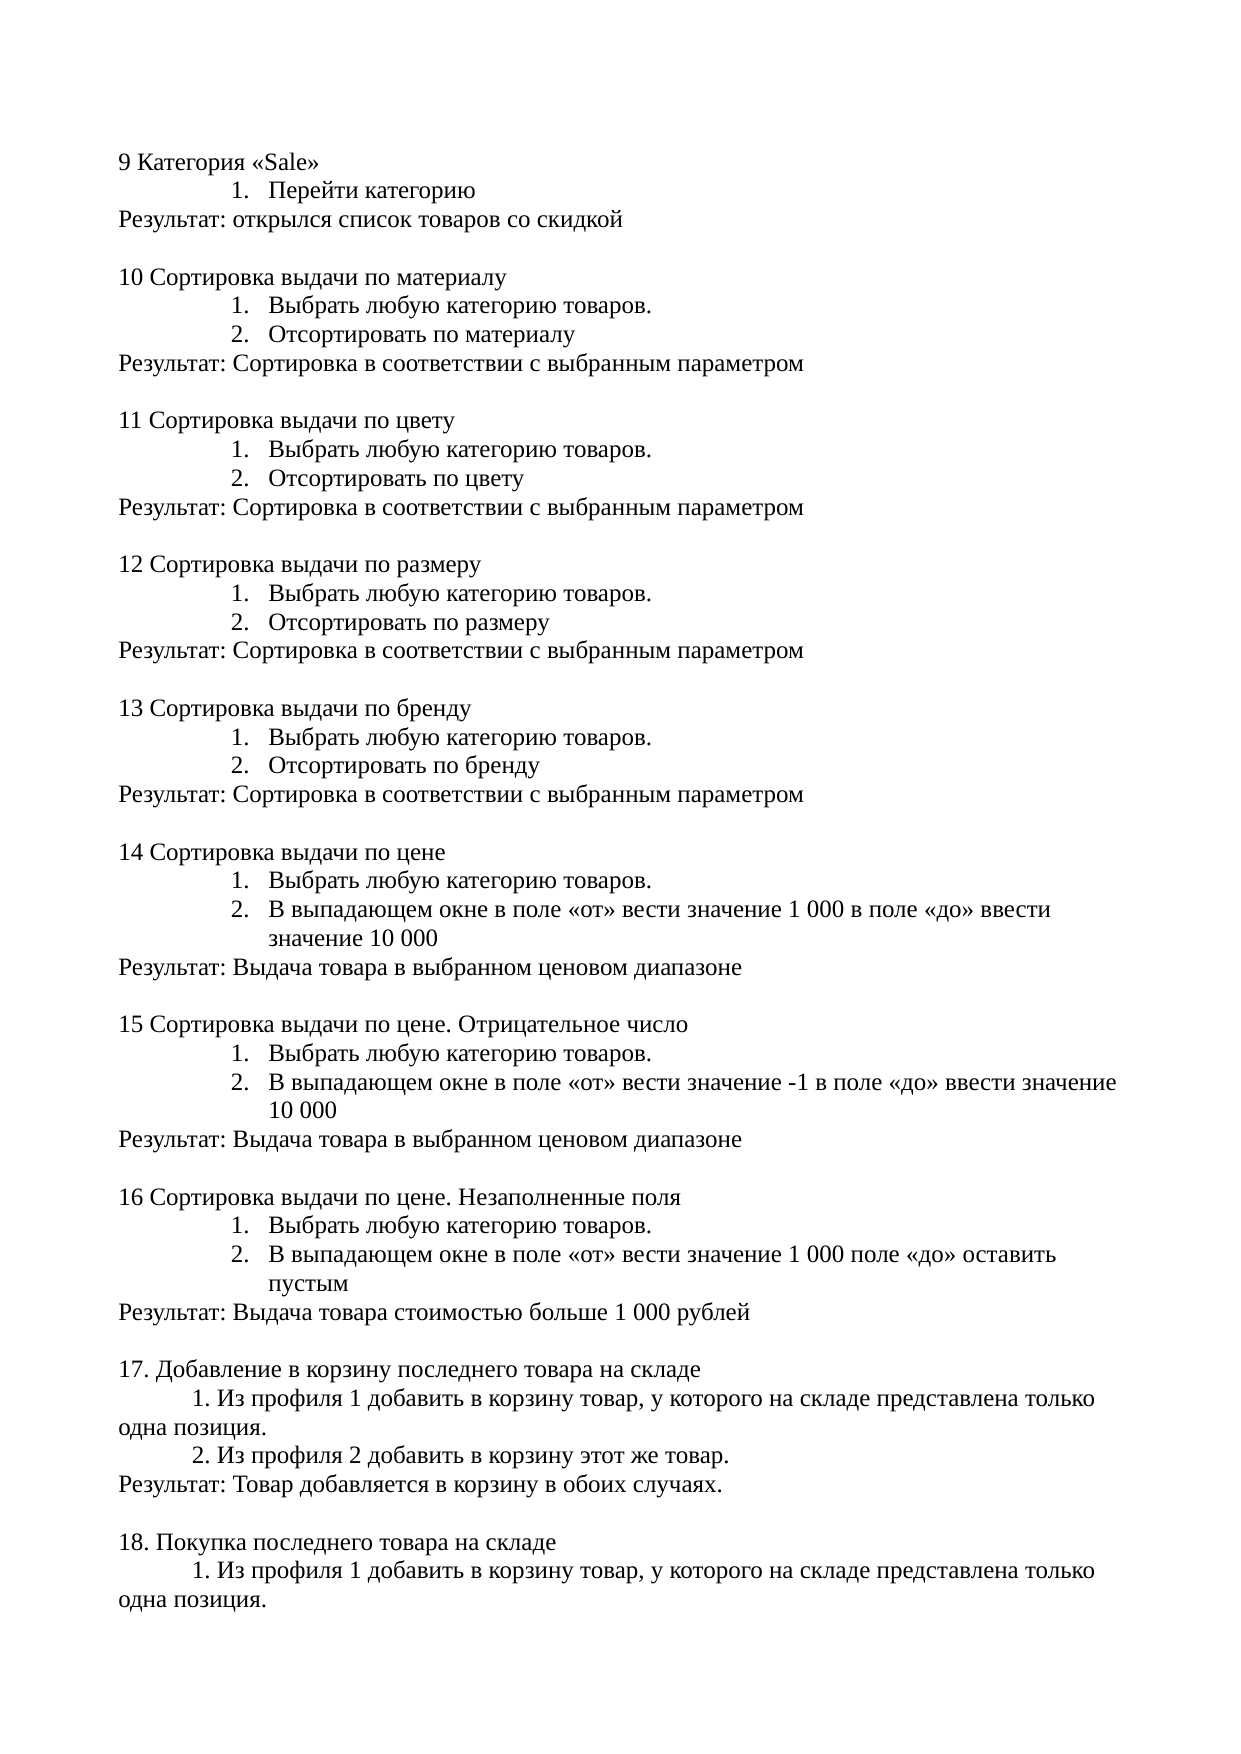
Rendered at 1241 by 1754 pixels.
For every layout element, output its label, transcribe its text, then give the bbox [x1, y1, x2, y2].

list Отсортировать по размеру [231, 607, 1122, 636]
list В выпадающем окне в поле «от» вести значение 1 000 в поле «до» ввести значение 10 000 [231, 894, 1122, 952]
text 13 Сортировка выдачи по бренду [118, 693, 1122, 722]
text Результат: Выдача товара стоимостью больше 1 000 рублей [118, 1297, 1122, 1326]
text 12 Сортировка выдачи по размеру [118, 549, 1122, 578]
text 2. Из профиля 2 добавить в корзину этот же товар. [118, 1441, 1122, 1469]
list Отсортировать по материалу [231, 319, 1122, 348]
text Результат: Выдача товара в выбранном ценовом диапазоне [118, 952, 1122, 981]
text 18. Покупка последнего товара на складе [118, 1527, 1122, 1556]
list Выбрать любую категорию товаров. [231, 434, 1122, 463]
text 17. Добавление в корзину последнего товара на складе [118, 1354, 1122, 1383]
text 15 Сортировка выдачи по цене. Отрицательное число [118, 1009, 1122, 1038]
text Результат: Сортировка в соответствии с выбранным параметром [118, 492, 1122, 521]
text Результат: Товар добавляется в корзину в обоих случаях. [118, 1469, 1122, 1498]
text 9 Категория «Sale» [118, 147, 1122, 176]
list Выбрать любую категорию товаров. [231, 1038, 1122, 1067]
list В выпадающем окне в поле «от» вести значение 1 000 поле «до» оставить пустым [231, 1239, 1122, 1297]
text Результат: открылся список товаров со скидкой [118, 204, 1122, 233]
text Результат: Сортировка в соответствии с выбранным параметром [118, 348, 1122, 377]
list В выпадающем окне в поле «от» вести значение -1 в поле «до» ввести значение 10 000 [231, 1067, 1122, 1124]
text Результат: Сортировка в соответствии с выбранным параметром [118, 779, 1122, 808]
text Результат: Выдача товара в выбранном ценовом диапазоне [118, 1124, 1122, 1153]
list Отсортировать по бренду [231, 751, 1122, 779]
list Выбрать любую категорию товаров. [231, 1211, 1122, 1239]
list Выбрать любую категорию товаров. [231, 866, 1122, 894]
text 1. Из профиля 1 добавить в корзину товар, у которого на складе представлена только одна позиция. [118, 1556, 1122, 1613]
text Результат: Сортировка в соответствии с выбранным параметром [118, 636, 1122, 664]
list Перейти категорию [231, 176, 1122, 204]
text 10 Сортировка выдачи по материалу [118, 262, 1122, 291]
text 16 Сортировка выдачи по цене. Незаполненные поля [118, 1182, 1122, 1211]
list Выбрать любую категорию товаров. [231, 578, 1122, 607]
list Выбрать любую категорию товаров. [231, 291, 1122, 319]
text 14 Сортировка выдачи по цене [118, 837, 1122, 866]
text 11 Сортировка выдачи по цвету [118, 406, 1122, 434]
list Отсортировать по цвету [231, 463, 1122, 492]
list Выбрать любую категорию товаров. [231, 722, 1122, 751]
text 1. Из профиля 1 добавить в корзину товар, у которого на складе представлена только одна позиция. [118, 1383, 1122, 1441]
